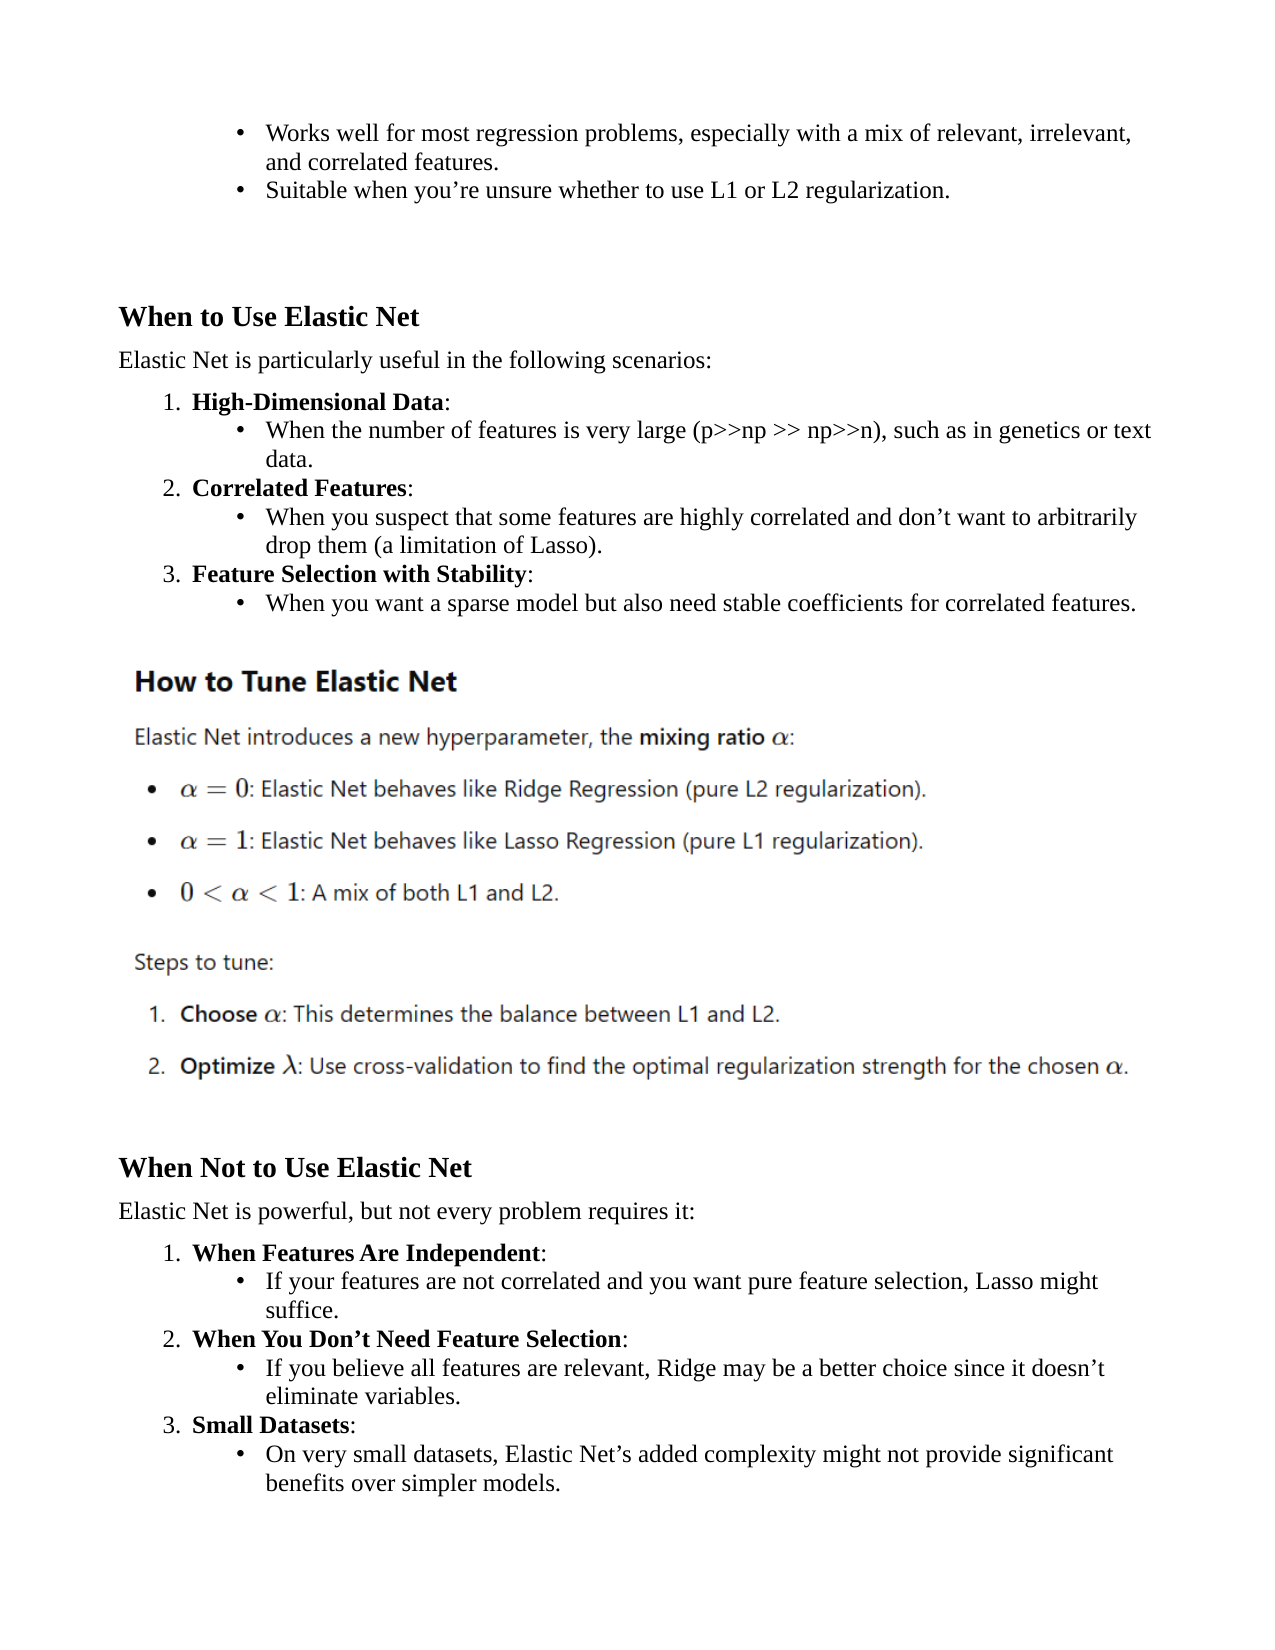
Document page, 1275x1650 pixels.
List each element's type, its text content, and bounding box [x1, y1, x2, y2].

text Elastic Net is powerful, but not every problem requires it: [118, 1196, 1157, 1225]
list Small Datasets: [162, 1410, 1157, 1439]
list Works well for most regression problems, especially with a mix of relevant, irrelevant, and correlated features. [236, 118, 1157, 176]
list High-Dimensional Data: [162, 387, 1157, 415]
list If your features are not correlated and you want pure feature selection, Lasso might suffice. [236, 1266, 1157, 1324]
list When you want a sparse model but also need stable coefficients for correlated features. [236, 588, 1157, 617]
subtitle When Not to Use Elastic Net [118, 1150, 1157, 1184]
list If you believe all features are relevant, Ridge may be a better choice since it doesn’t eliminate variables. [236, 1353, 1157, 1410]
picture [118, 657, 1157, 1097]
list When You Don’t Need Feature Selection: [162, 1324, 1157, 1353]
list Correlated Features: [162, 473, 1157, 502]
list When the number of features is very large (p>>np >> np>>n), such as in genetics or text data. [236, 415, 1157, 473]
subtitle When to Use Elastic Net [118, 299, 1157, 333]
list When Features Are Independent: [162, 1238, 1157, 1266]
list When you suspect that some features are highly correlated and don’t want to arbitrarily drop them (a limitation of Lasso). [236, 502, 1157, 559]
text Elastic Net is particularly useful in the following scenarios: [118, 345, 1157, 374]
list Suitable when you’re unsure whether to use L1 or L2 regularization. [236, 176, 1157, 204]
list On very small datasets, Elastic Net’s added complexity might not provide significant benefits over simpler models. [236, 1439, 1157, 1496]
list Feature Selection with Stability: [162, 559, 1157, 588]
